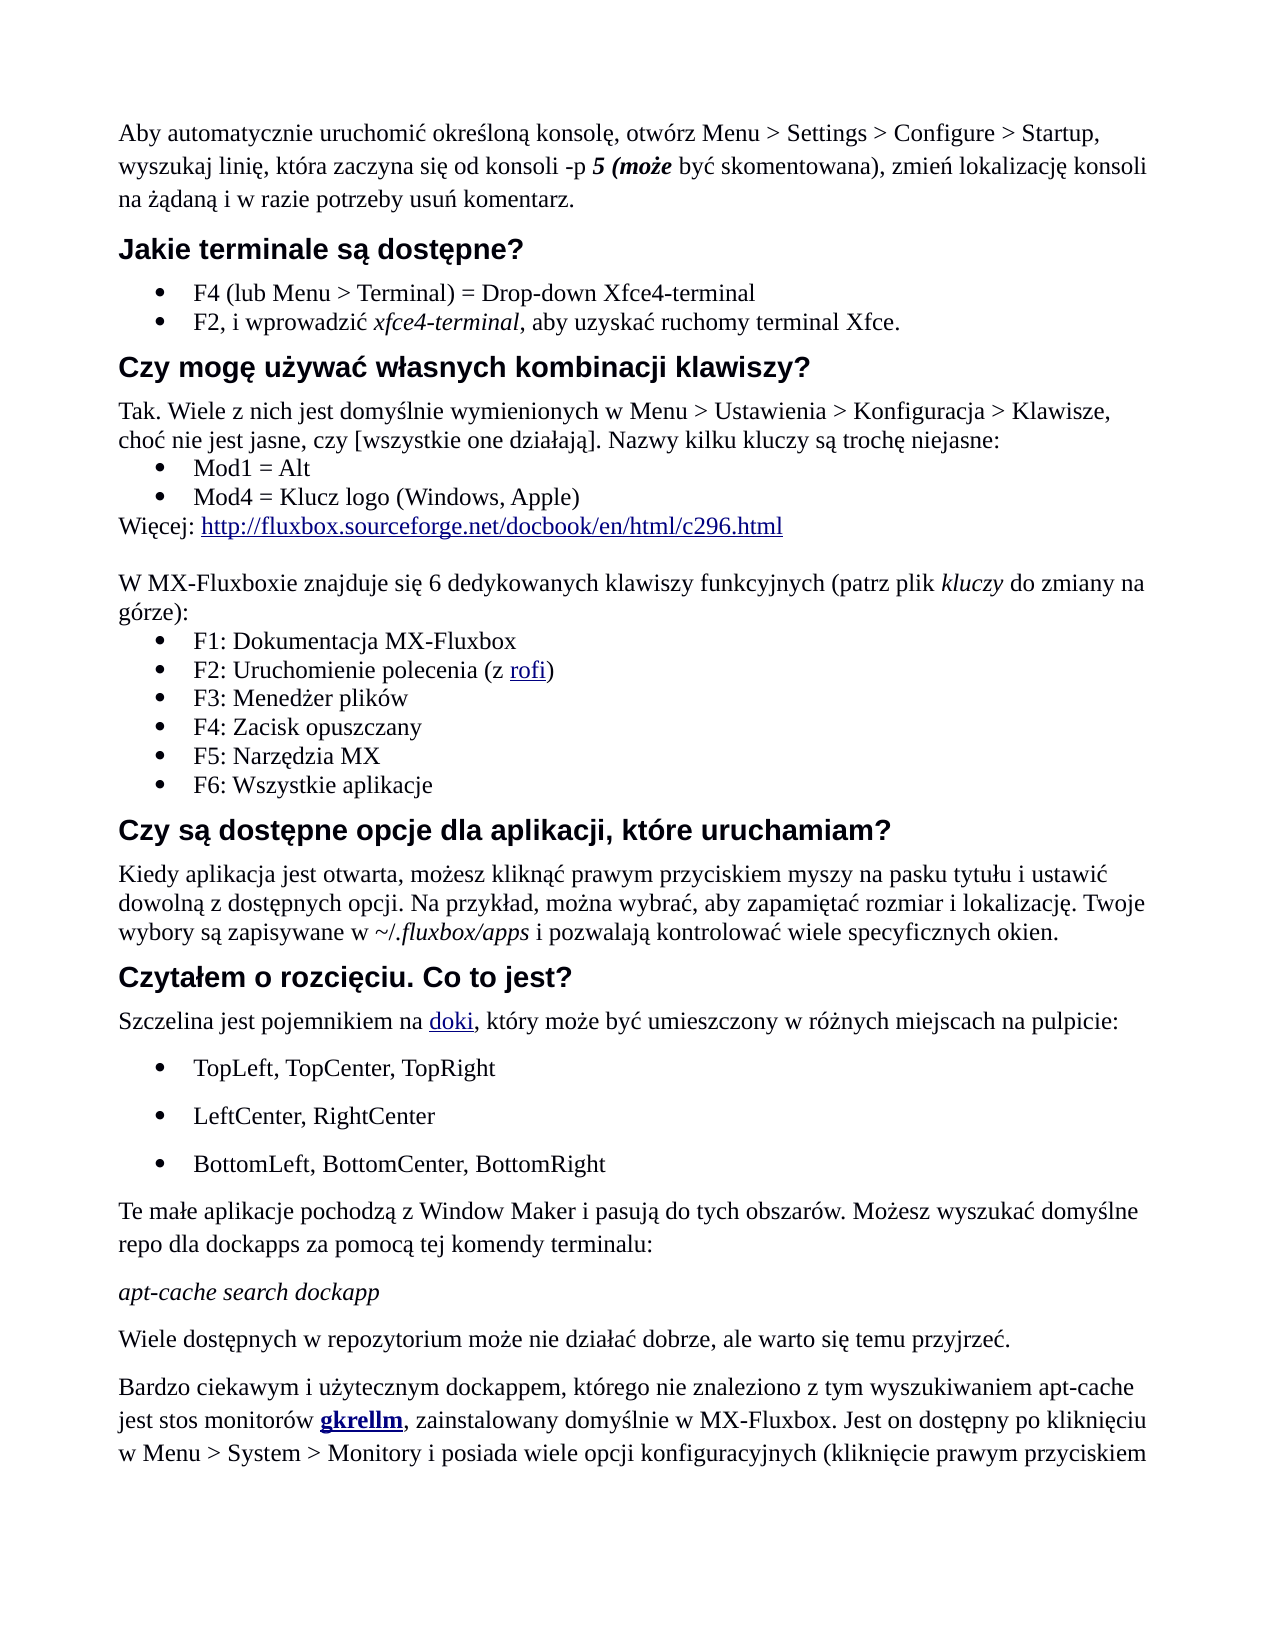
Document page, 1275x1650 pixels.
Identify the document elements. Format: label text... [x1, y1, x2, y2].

list TopLeft, TopCenter, TopRight [156, 1053, 1157, 1082]
list F4 (lub Menu > Terminal) = Drop-down Xfce4-terminal [156, 278, 1157, 307]
list F1: Dokumentacja MX-Fluxbox [156, 626, 1157, 655]
text Tak. Wiele z nich jest domyślnie wymienionych w Menu > Ustawienia > Konfiguracja > Klawisze, choć nie jest jasne, czy [wszystkie one działają]. Nazwy kilku kluczy są trochę niejasne: [118, 396, 1157, 453]
text W MX-Fluxboxie znajduje się 6 dedykowanych klawiszy funkcyjnych (patrz plik kluczy do zmiany na górze): [118, 568, 1157, 626]
list F3: Menedżer plików [156, 683, 1157, 712]
list F2, i wprowadzić xfce4-terminal, aby uzyskać ruchomy terminal Xfce. [156, 307, 1157, 335]
text Te małe aplikacje pochodzą z Window Maker i pasują do tych obszarów. Możesz wyszukać domyślne repo dla dockapps za pomocą tej komendy terminalu: [118, 1196, 1157, 1258]
text Więcej: http://fluxbox.sourceforge.net/docbook/en/html/c296.html [118, 511, 1157, 540]
subtitle Czy są dostępne opcje dla aplikacji, które uruchamiam? [118, 813, 1157, 847]
subtitle Jakie terminale są dostępne? [118, 232, 1157, 265]
text Aby automatycznie uruchomić określoną konsolę, otwórz Menu > Settings > Configure > Startup, wyszukaj linię, która zaczyna się od konsoli -p 5 (może być skomentowana), zmień lokalizację konsoli na żądaną i w razie potrzeby usuń komentarz. [118, 118, 1157, 213]
list LeftCenter, RightCenter [156, 1101, 1157, 1130]
text Kiedy aplikacja jest otwarta, możesz kliknąć prawym przyciskiem myszy na pasku tytułu i ustawić dowolną z dostępnych opcji. Na przykład, można wybrać, aby zapamiętać rozmiar i lokalizację. Twoje wybory są zapisywane w ~/.fluxbox/apps i pozwalają kontrolować wiele specyficznych okien. [118, 859, 1157, 945]
list F4: Zacisk opuszczany [156, 712, 1157, 741]
list F6: Wszystkie aplikacje [156, 770, 1157, 798]
list BottomLeft, BottomCenter, BottomRight [156, 1149, 1157, 1177]
list Mod4 = Klucz logo (Windows, Apple) [156, 482, 1157, 511]
text Wiele dostępnych w repozytorium może nie działać dobrze, ale warto się temu przyjrzeć. [118, 1324, 1157, 1353]
subtitle Czytałem o rozcięciu. Co to jest? [118, 960, 1157, 993]
text apt-cache search dockapp [118, 1277, 1157, 1306]
list F2: Uruchomienie polecenia (z rofi) [156, 655, 1157, 683]
list F5: Narzędzia MX [156, 741, 1157, 770]
text Szczelina jest pojemnikiem na doki, który może być umieszczony w różnych miejscach na pulpicie: [118, 1006, 1157, 1035]
list Mod1 = Alt [156, 453, 1157, 482]
text Bardzo ciekawym i użytecznym dockappem, którego nie znaleziono z tym wyszukiwaniem apt-cache jest stos monitorów gkrellm, zainstalowany domyślnie w MX-Fluxbox. Jest on dostępny po kliknięciu w Menu > System > Monitory i posiada wiele opcji konfiguracyjnych (kliknięcie prawym przyciskiem [118, 1372, 1157, 1467]
subtitle Czy mogę używać własnych kombinacji klawiszy? [118, 350, 1157, 383]
